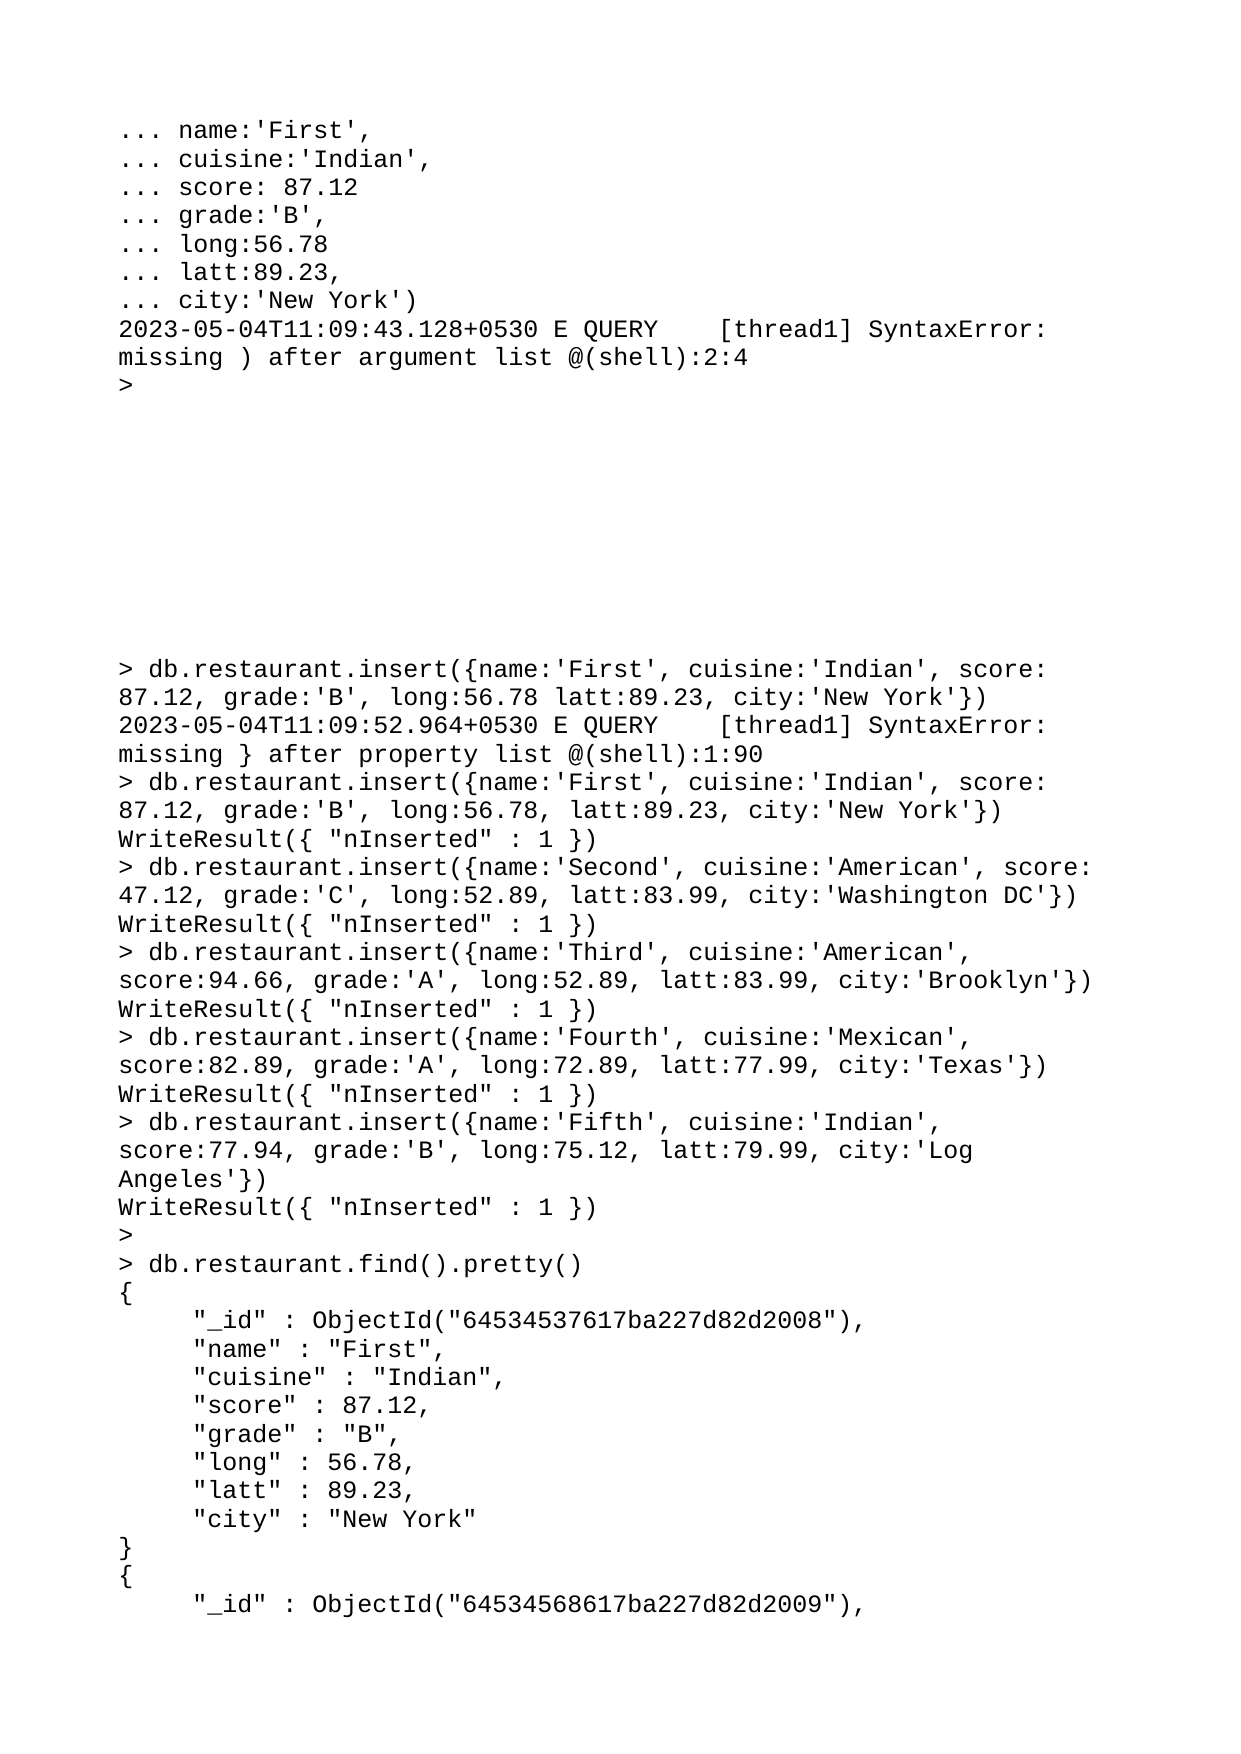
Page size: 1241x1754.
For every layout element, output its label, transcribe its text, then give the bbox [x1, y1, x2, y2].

text ... score: 87.12 [118, 175, 1122, 203]
text "city" : "New York" [118, 1506, 1122, 1535]
text "_id" : ObjectId("64534568617ba227d82d2009"), [118, 1591, 1122, 1620]
text > db.restaurant.insert({name:'Fifth', cuisine:'Indian', score:77.94, grade:'B', long:75.12, latt:79.99, city:'Log Angeles'}) [118, 1110, 1122, 1195]
text WriteResult({ "nInserted" : 1 }) [118, 996, 1122, 1025]
text "name" : "First", [118, 1336, 1122, 1365]
text "score" : 87.12, [118, 1393, 1122, 1421]
text "grade" : "B", [118, 1421, 1122, 1450]
text > [118, 373, 1122, 401]
text > db.restaurant.insert({name:'Third', cuisine:'American', score:94.66, grade:'A', long:52.89, latt:83.99, city:'Brooklyn'}) [118, 940, 1122, 996]
text ... latt:89.23, [118, 260, 1122, 288]
text } [118, 1535, 1122, 1563]
text "long" : 56.78, [118, 1450, 1122, 1478]
text ... long:56.78 [118, 231, 1122, 260]
text WriteResult({ "nInserted" : 1 }) [118, 911, 1122, 940]
text ... grade:'B', [118, 203, 1122, 231]
text 2023-05-04T11:09:52.964+0530 E QUERY [thread1] SyntaxError: missing } after property list @(shell):1:90 [118, 713, 1122, 770]
text ... name:'First', [118, 118, 1122, 146]
text { [118, 1563, 1122, 1591]
text > db.restaurant.insert({name:'Fourth', cuisine:'Mexican', score:82.89, grade:'A', long:72.89, latt:77.99, city:'Texas'}) [118, 1025, 1122, 1081]
text ... city:'New York') [118, 288, 1122, 316]
text "_id" : ObjectId("64534537617ba227d82d2008"), [118, 1308, 1122, 1336]
text > db.restaurant.insert({name:'First', cuisine:'Indian', score: 87.12, grade:'B', long:56.78 latt:89.23, city:'New York'}) [118, 656, 1122, 713]
text "latt" : 89.23, [118, 1478, 1122, 1506]
text ... cuisine:'Indian', [118, 146, 1122, 175]
text WriteResult({ "nInserted" : 1 }) [118, 826, 1122, 855]
text > [118, 1223, 1122, 1251]
text WriteResult({ "nInserted" : 1 }) [118, 1195, 1122, 1223]
text 2023-05-04T11:09:43.128+0530 E QUERY [thread1] SyntaxError: missing ) after argument list @(shell):2:4 [118, 316, 1122, 373]
text > db.restaurant.find().pretty() [118, 1251, 1122, 1280]
text > db.restaurant.insert({name:'First', cuisine:'Indian', score: 87.12, grade:'B', long:56.78, latt:89.23, city:'New York'}) [118, 770, 1122, 826]
text > db.restaurant.insert({name:'Second', cuisine:'American', score: 47.12, grade:'C', long:52.89, latt:83.99, city:'Washington DC'}) [118, 855, 1122, 911]
text "cuisine" : "Indian", [118, 1365, 1122, 1393]
text { [118, 1280, 1122, 1308]
text WriteResult({ "nInserted" : 1 }) [118, 1081, 1122, 1110]
